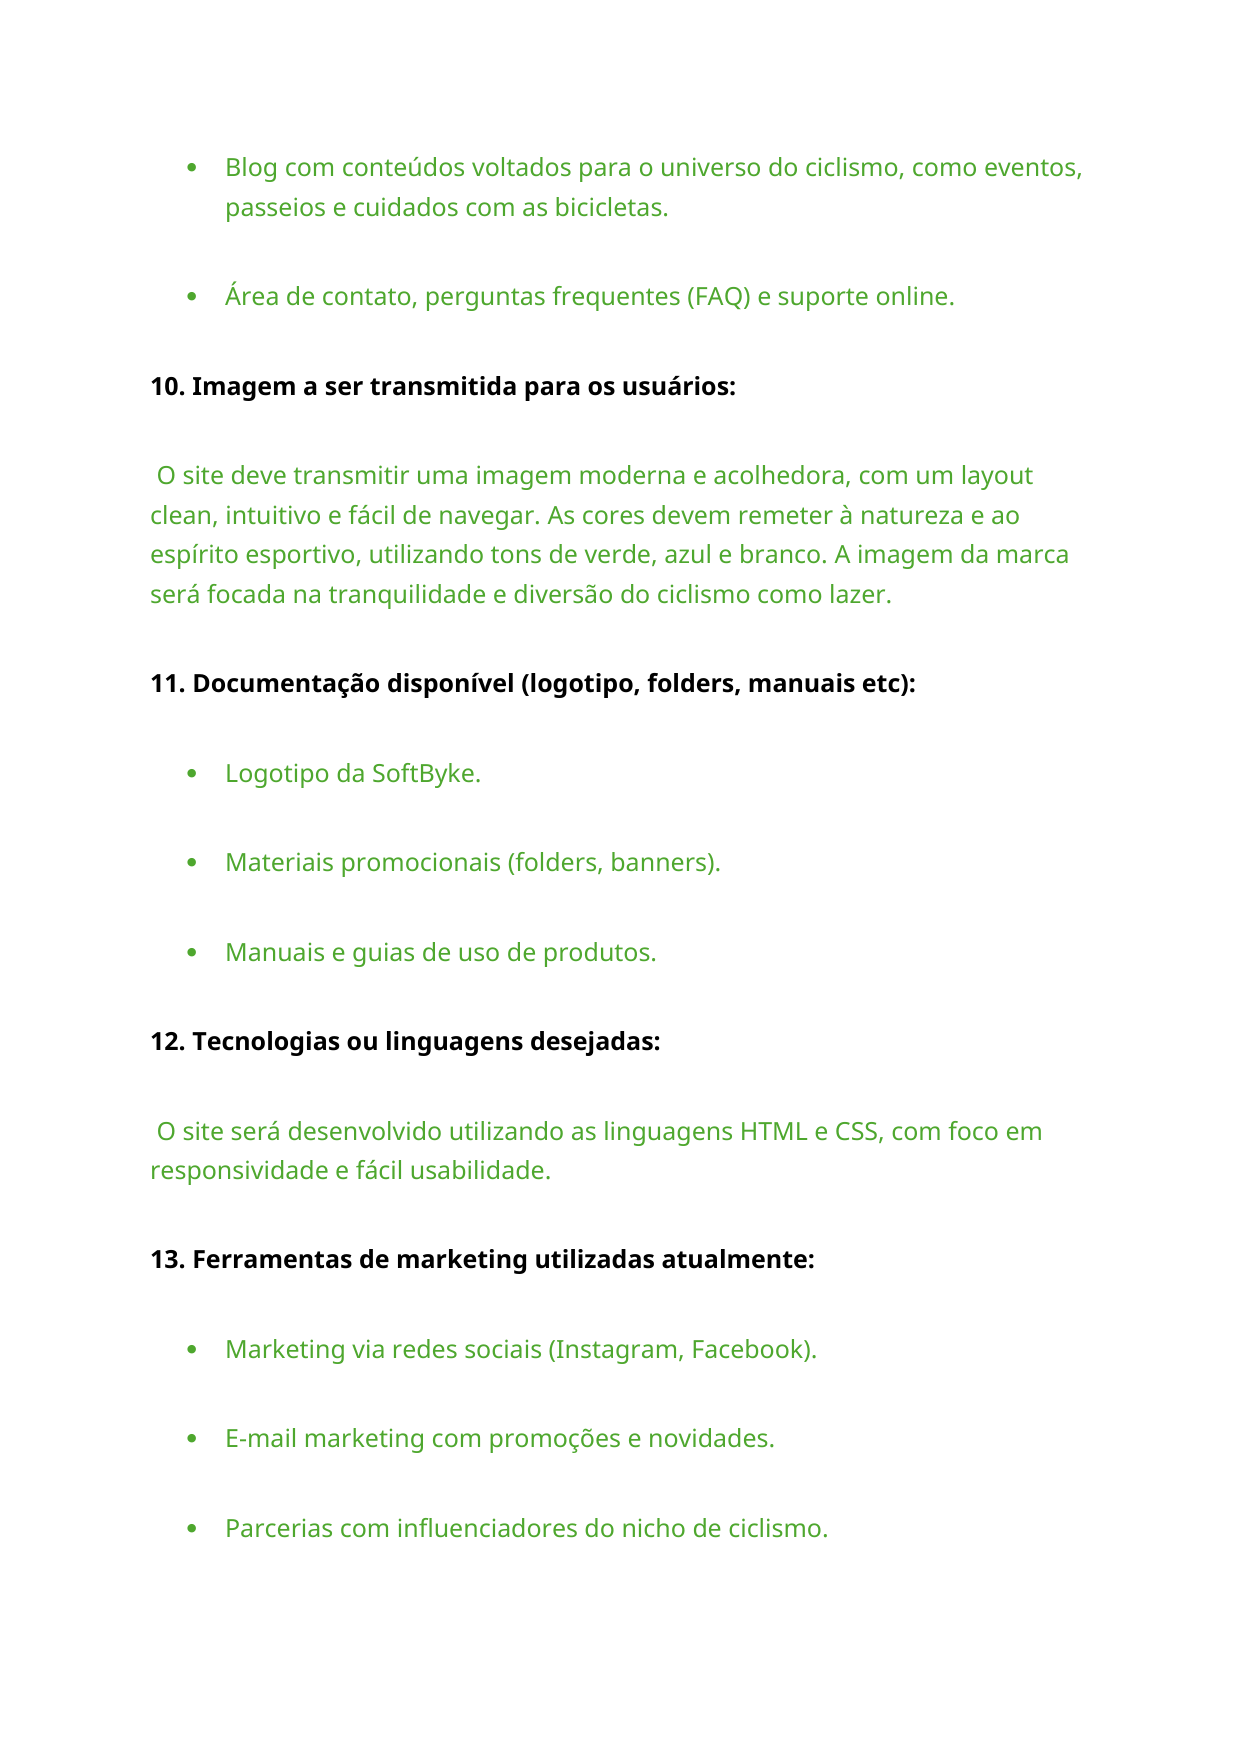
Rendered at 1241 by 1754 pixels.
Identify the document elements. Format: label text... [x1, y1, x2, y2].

text 11. Documentação disponível (logotipo, folders, manuais etc): [150, 666, 1090, 700]
text O site será desenvolvido utilizando as linguagens HTML e CSS, com foco em responsividade e fácil usabilidade. [150, 1113, 1090, 1187]
list Blog com conteúdos voltados para o universo do ciclismo, como eventos, passeios e cuidados com as bicicletas. [187, 150, 1090, 223]
list Área de contato, perguntas frequentes (FAQ) e suporte online. [187, 279, 1090, 313]
list E-mail marketing com promoções e novidades. [187, 1421, 1090, 1455]
list Manuais e guias de uso de produtos. [187, 934, 1090, 968]
text O site deve transmitir uma imagem moderna e acolhedora, com um layout clean, intuitivo e fácil de navegar. As cores devem remeter à natureza e ao espírito esportivo, utilizando tons de verde, azul e branco. A imagem da marca será focada na tranquilidade e diversão do ciclismo como lazer. [150, 458, 1090, 610]
text 13. Ferramentas de marketing utilizadas atualmente: [150, 1242, 1090, 1276]
list Parcerias com influenciadores do nicho de ciclismo. [187, 1511, 1090, 1545]
list Marketing via redes sociais (Instagram, Facebook). [187, 1332, 1090, 1366]
text 10. Imagem a ser transmitida para os usuários: [150, 368, 1090, 402]
list Logotipo da SoftByke. [187, 755, 1090, 789]
list Materiais promocionais (folders, banners). [187, 845, 1090, 879]
text 12. Tecnologias ou linguagens desejadas: [150, 1024, 1090, 1058]
